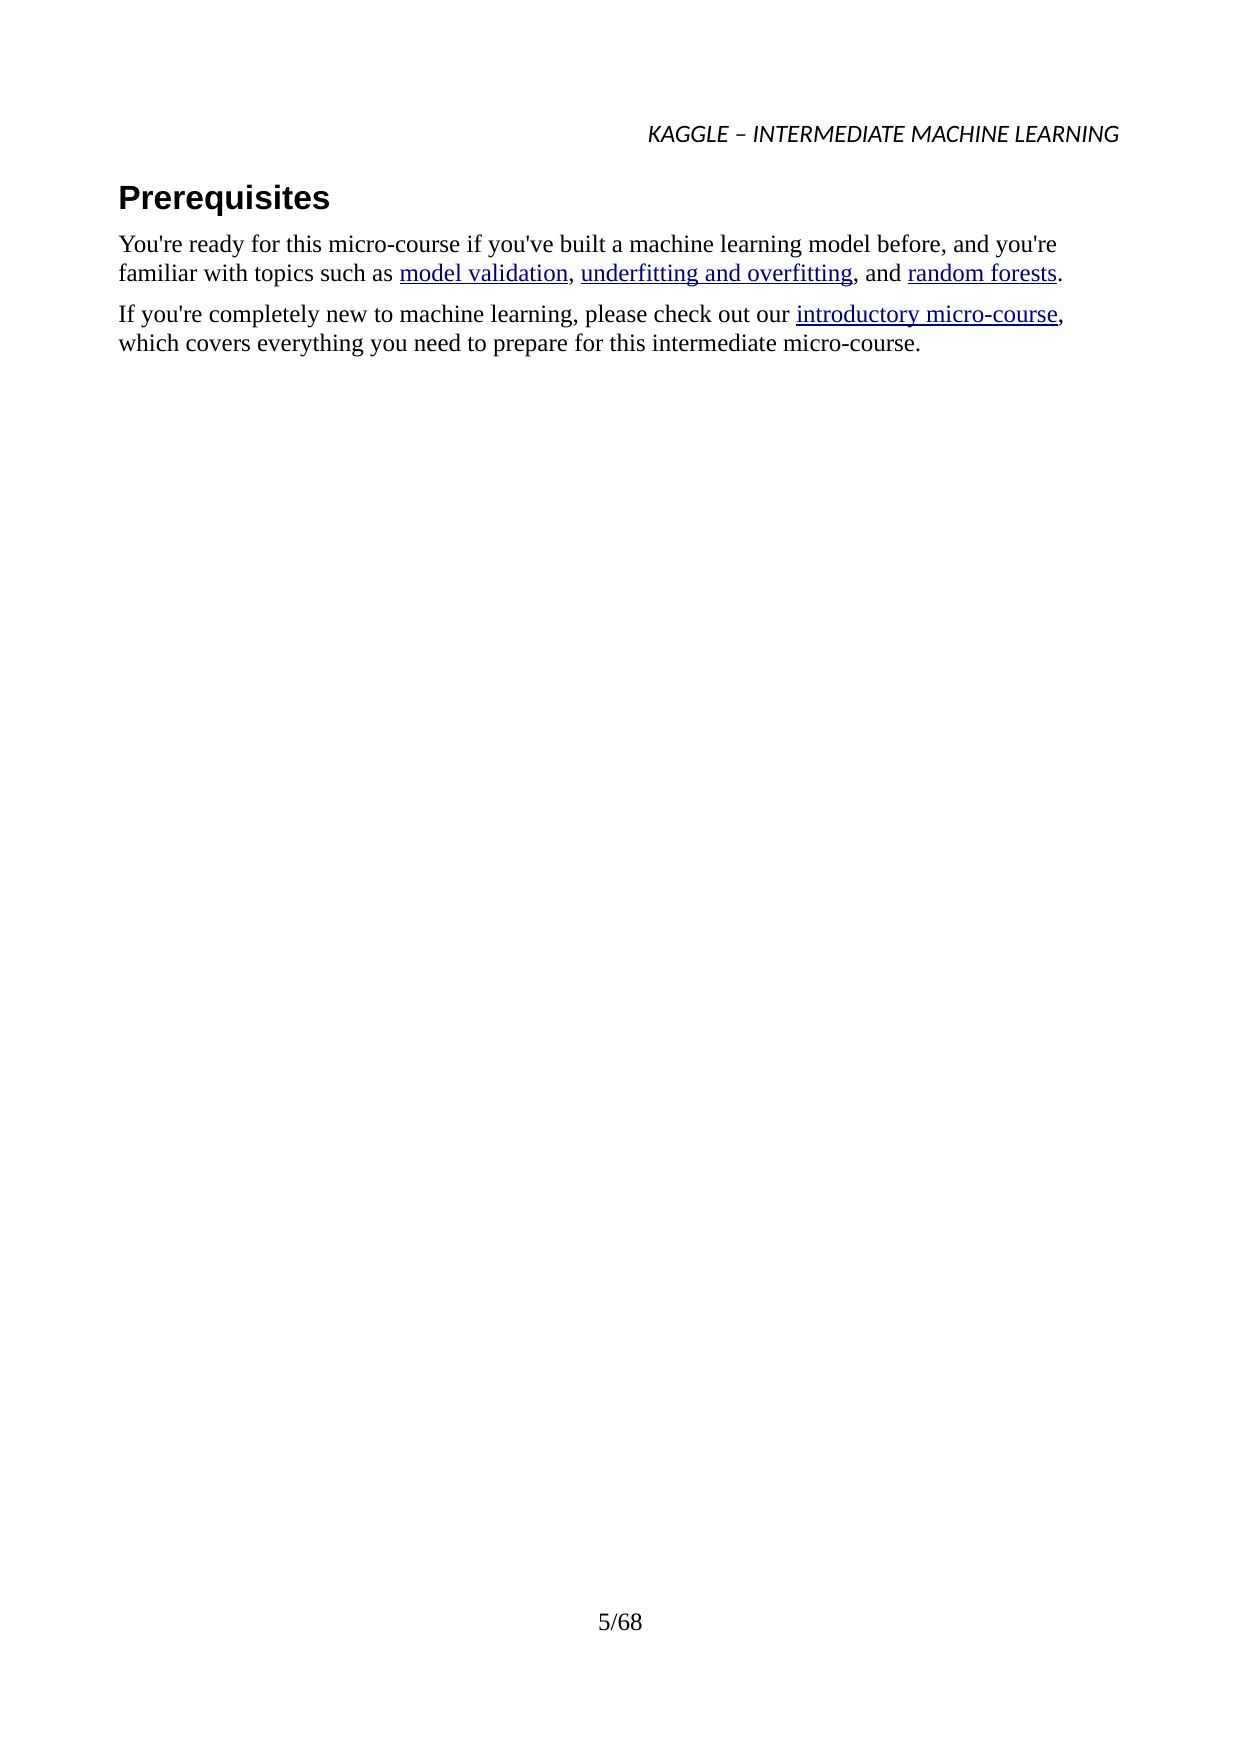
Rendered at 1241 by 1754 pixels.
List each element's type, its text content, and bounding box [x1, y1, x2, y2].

text If you're completely new to machine learning, please check out our introductory micro-course, which covers everything you need to prepare for this intermediate micro-course. [118, 299, 1122, 357]
subtitle Prerequisites [118, 178, 1122, 217]
text You're ready for this micro-course if you've built a machine learning model before, and you're familiar with topics such as model validation, underfitting and overfitting, and random forests. [118, 229, 1122, 287]
